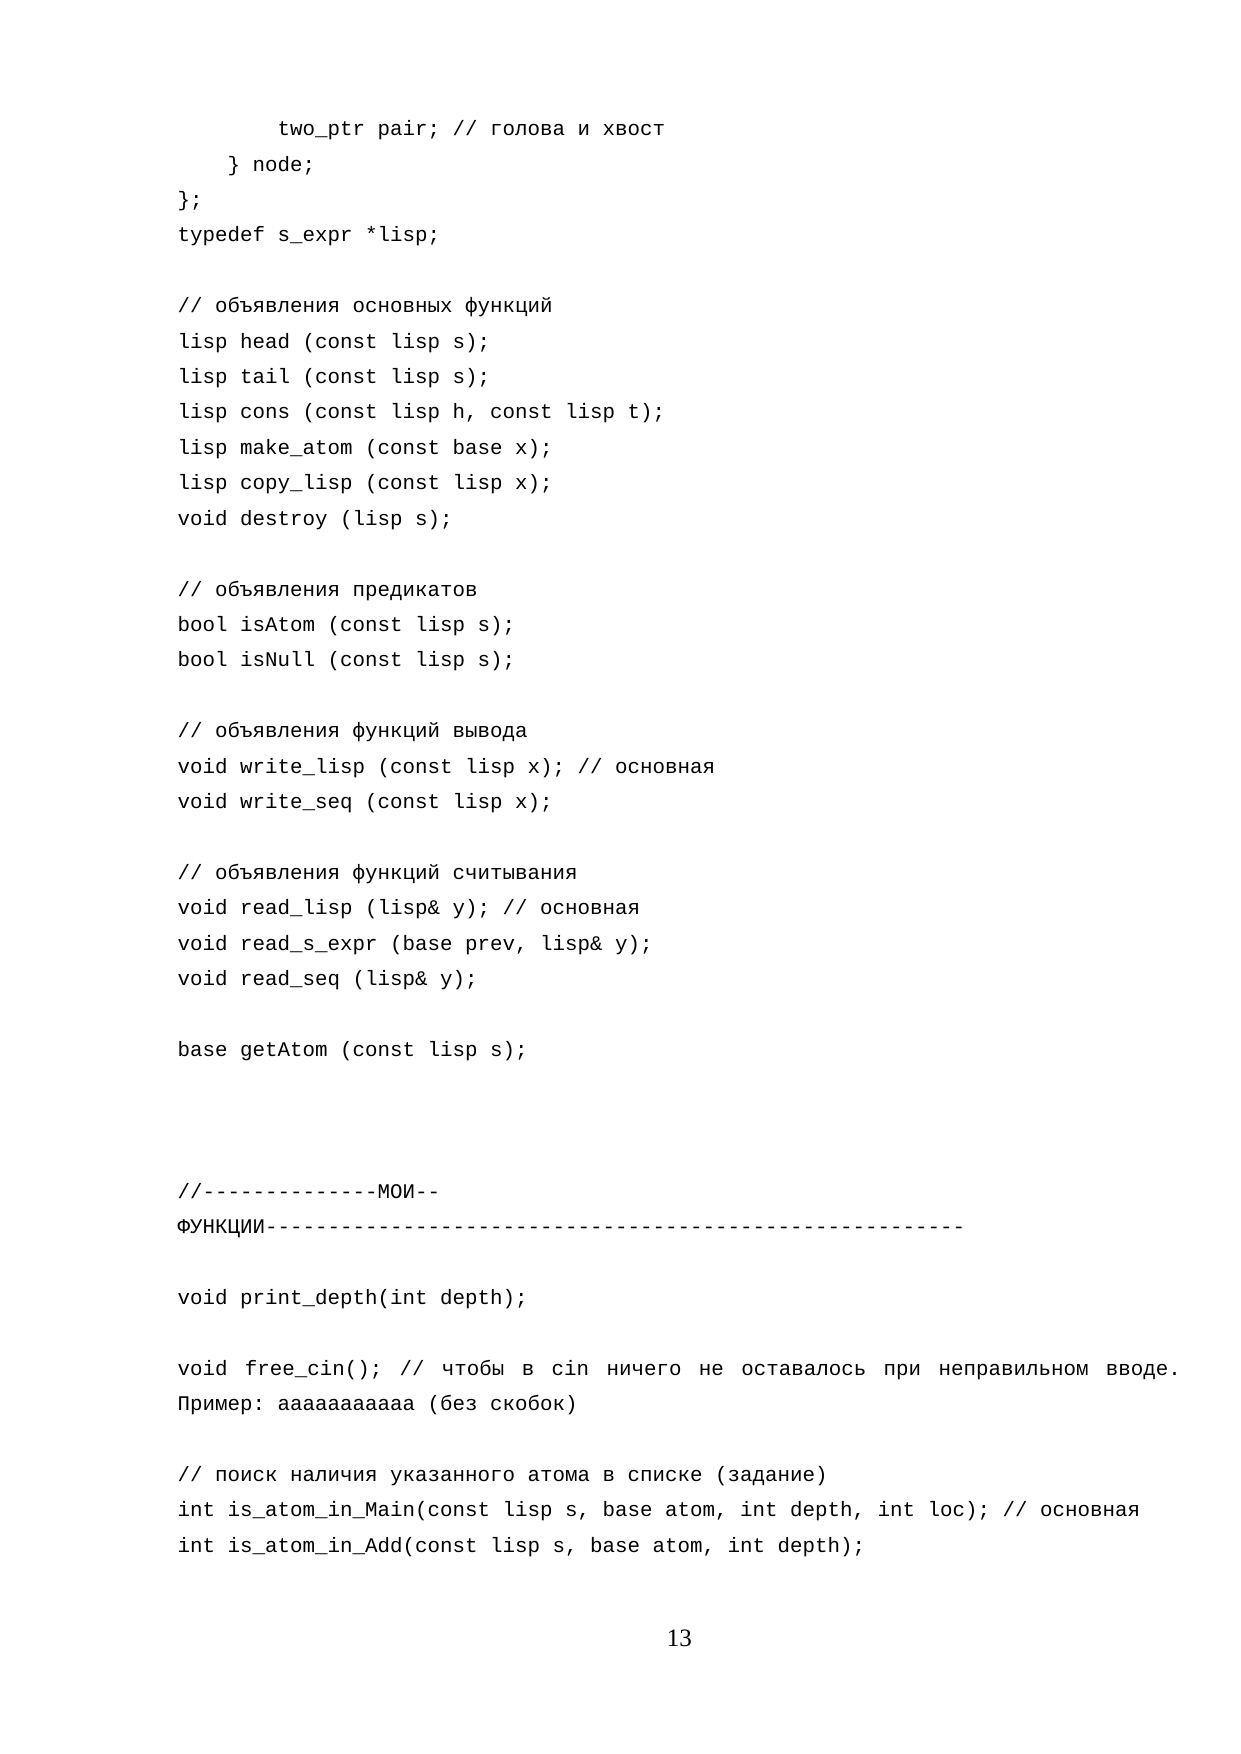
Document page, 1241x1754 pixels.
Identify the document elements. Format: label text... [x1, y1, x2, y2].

text // объявления основных функций [177, 295, 1181, 319]
text void destroy (lisp s); [177, 508, 1181, 531]
text void free_cin(); // чтобы в cin ничего не оставалось при неправильном вводе. Пример: ааааааааааа (без скобок) [177, 1358, 1181, 1417]
text void read_seq (lisp& y); [177, 968, 1181, 992]
text bool isAtom (const lisp s); [177, 614, 1181, 638]
text void read_lisp (lisp& y); // основная [177, 897, 1181, 921]
text void print_depth(int depth); [177, 1287, 1181, 1311]
text lisp copy_lisp (const lisp x); [177, 472, 1181, 496]
text void write_seq (const lisp x); [177, 791, 1181, 815]
text }; [177, 189, 1181, 213]
text void read_s_expr (base prev, lisp& y); [177, 933, 1181, 956]
text } node; [177, 153, 1181, 177]
text base getAtom (const lisp s); [177, 1039, 1181, 1063]
text // объявления функций считывания [177, 862, 1181, 886]
text typedef s_expr *lisp; [177, 224, 1181, 248]
text two_ptr pair; // голова и хвост [177, 118, 1181, 142]
text lisp cons (const lisp h, const lisp t); [177, 401, 1181, 425]
text //--------------МОИ--ФУНКЦИИ-------------------------------------------------------- [177, 1181, 1181, 1240]
text int is_atom_in_Add(const lisp s, base atom, int depth); [177, 1535, 1181, 1558]
text // поиск наличия указанного атома в списке (задание) [177, 1464, 1181, 1488]
text int is_atom_in_Main(const lisp s, base atom, int depth, int loc); // основная [177, 1499, 1181, 1523]
text lisp tail (const lisp s); [177, 366, 1181, 390]
text // объявления предикатов [177, 578, 1181, 602]
text // объявления функций вывода [177, 720, 1181, 744]
text lisp head (const lisp s); [177, 331, 1181, 354]
text lisp make_atom (const base x); [177, 437, 1181, 461]
text bool isNull (const lisp s); [177, 649, 1181, 673]
text void write_lisp (const lisp x); // основная [177, 756, 1181, 779]
